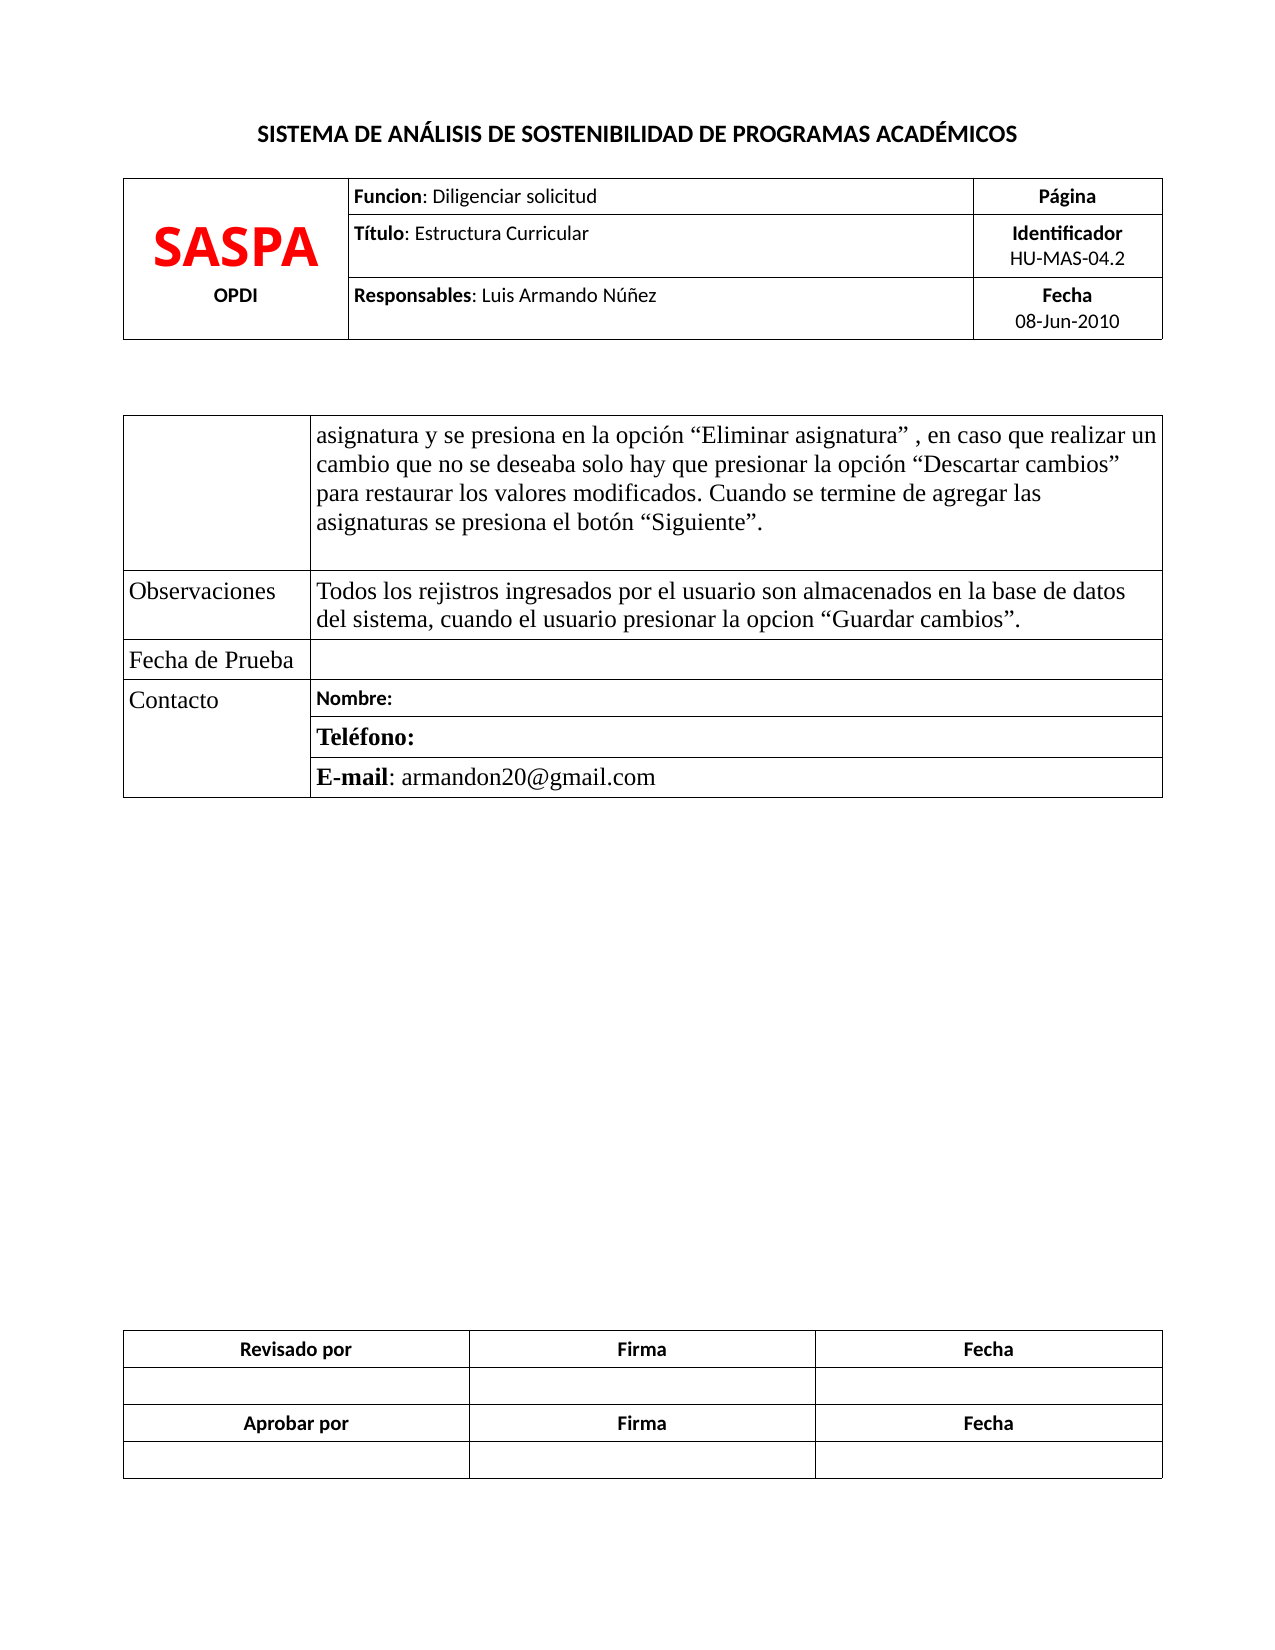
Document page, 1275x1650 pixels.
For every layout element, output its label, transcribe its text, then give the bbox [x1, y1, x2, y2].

table_cell Contacto [124, 680, 310, 797]
table_cell E-mail: armandon20@gmail.com [311, 758, 1162, 797]
table_cell asignatura y se presiona en la opción “Eliminar asignatura” , en caso que realizar un cambio que no se deseaba solo hay que presionar la opción “Descartar cambios” para restaurar los valores modificados. Cuando se termine de agregar las asignaturas se presiona el botón “Siguiente”. [311, 416, 1162, 570]
table_cell Teléfono: [311, 717, 1162, 757]
table_cell Nombre: [311, 680, 1162, 716]
table_cell [311, 640, 1162, 679]
table_cell Fecha de Prueba [124, 640, 310, 679]
table_cell Observaciones [124, 571, 310, 639]
table_cell [124, 416, 310, 570]
table_cell Todos los rejistros ingresados por el usuario son almacenados en la base de datos del sistema, cuando el usuario presionar la opcion “Guardar cambios”. [311, 571, 1162, 639]
